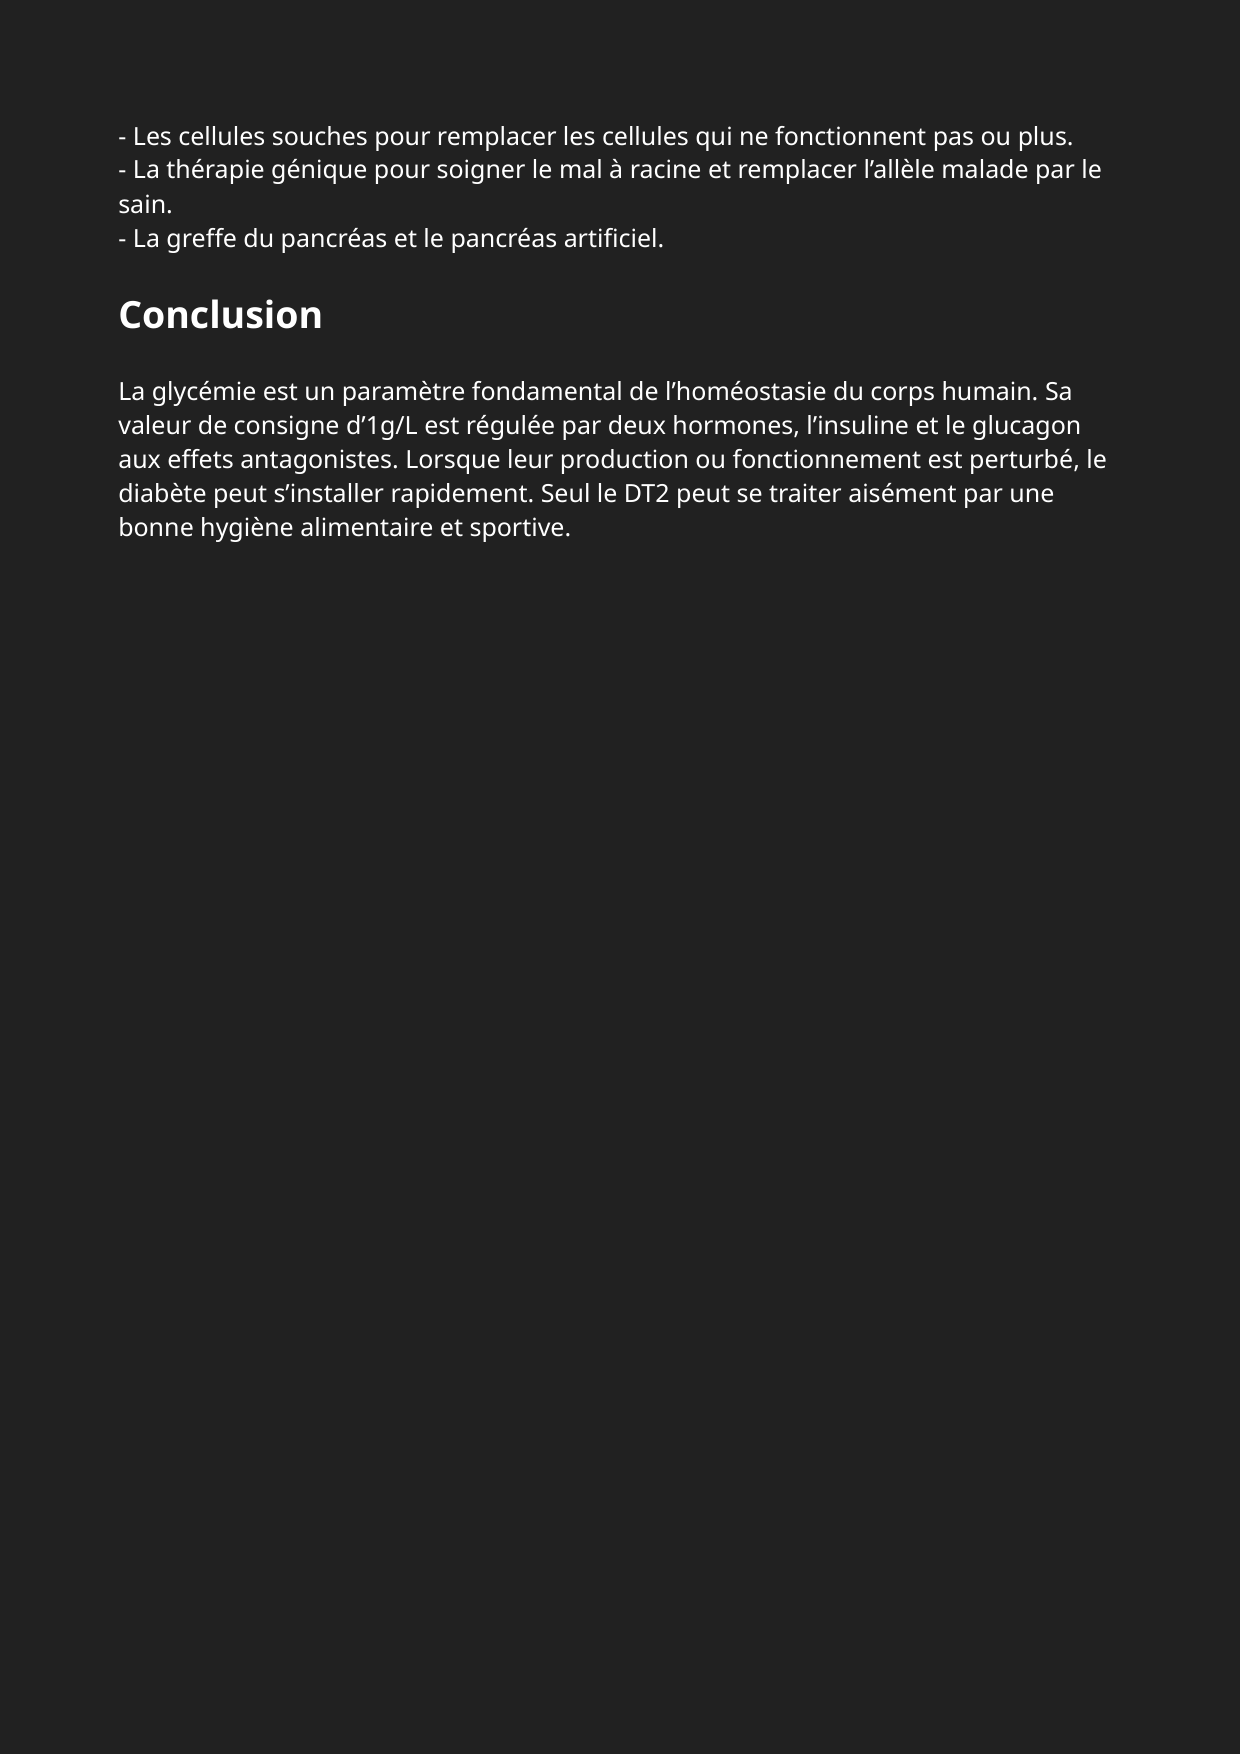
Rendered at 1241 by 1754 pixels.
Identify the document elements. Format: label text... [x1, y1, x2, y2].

text La glycémie est un paramètre fondamental de l’homéostasie du corps humain. Sa valeur de consigne d’1g/L est régulée par deux hormones, l’insuline et le glucagon aux effets antagonistes. Lorsque leur production ou fonctionnement est perturbé, le diabète peut s’installer rapidement. Seul le DT2 peut se traiter aisément par une bonne hygiène alimentaire et sportive. [118, 373, 1122, 544]
text - La thérapie génique pour soigner le mal à racine et remplacer l’allèle malade par le sain. [118, 152, 1122, 220]
text - Les cellules souches pour remplacer les cellules qui ne fonctionnent pas ou plus. [118, 118, 1122, 152]
text Conclusion [118, 288, 1122, 339]
text - La greffe du pancréas et le pancréas artificiel. [118, 220, 1122, 254]
